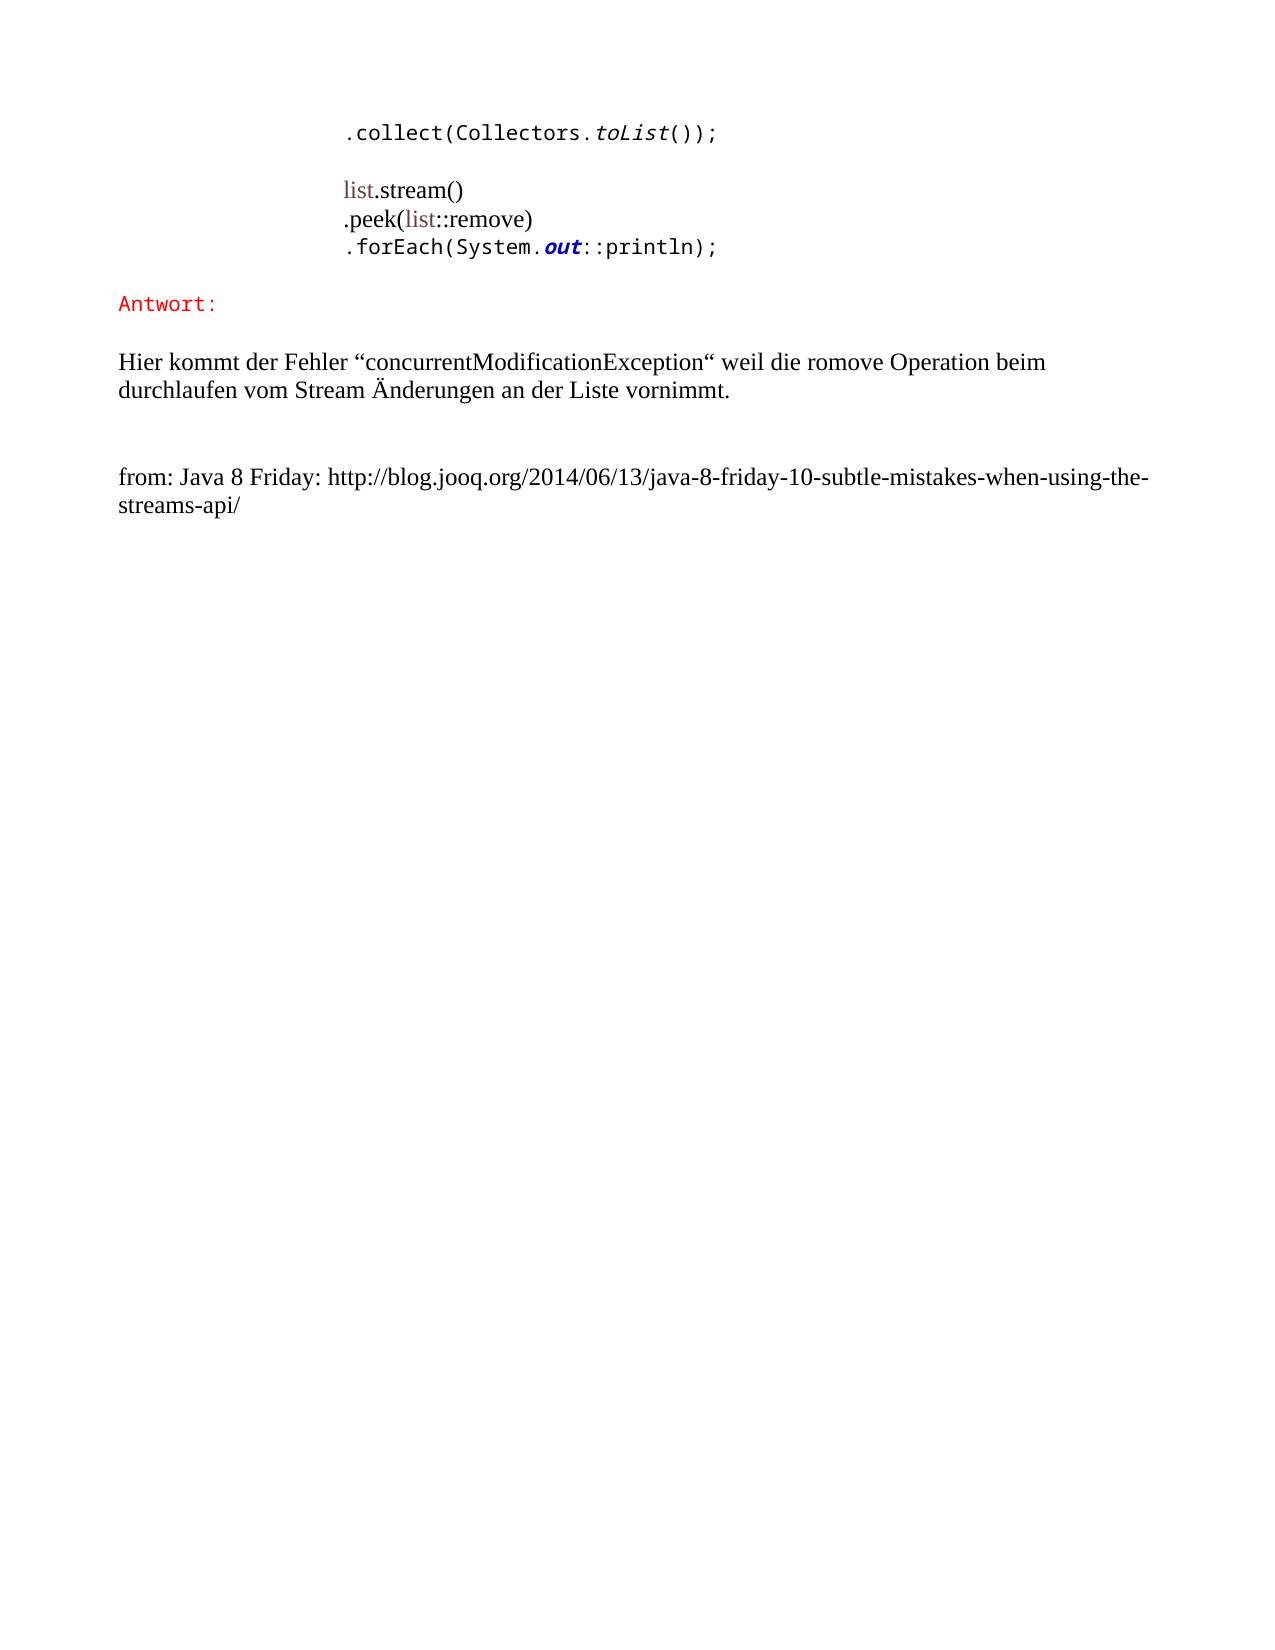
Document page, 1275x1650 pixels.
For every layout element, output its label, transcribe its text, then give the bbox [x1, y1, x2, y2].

text from: Java 8 Friday: http://blog.jooq.org/2014/06/13/java-8-friday-10-subtle-mistakes-when-using-the-streams-api/ [118, 462, 1157, 519]
text .peek(list::remove) [118, 204, 1157, 232]
text .collect(Collectors.toList()); [118, 118, 1157, 147]
text Antwort: [118, 289, 1157, 318]
text Hier kommt der Fehler “concurrentModificationException“ weil die romove Operation beim durchlaufen vom Stream Änderungen an der Liste vornimmt. [118, 347, 1157, 404]
text list.stream() [118, 175, 1157, 204]
text .forEach(System.out::println); [118, 232, 1157, 261]
